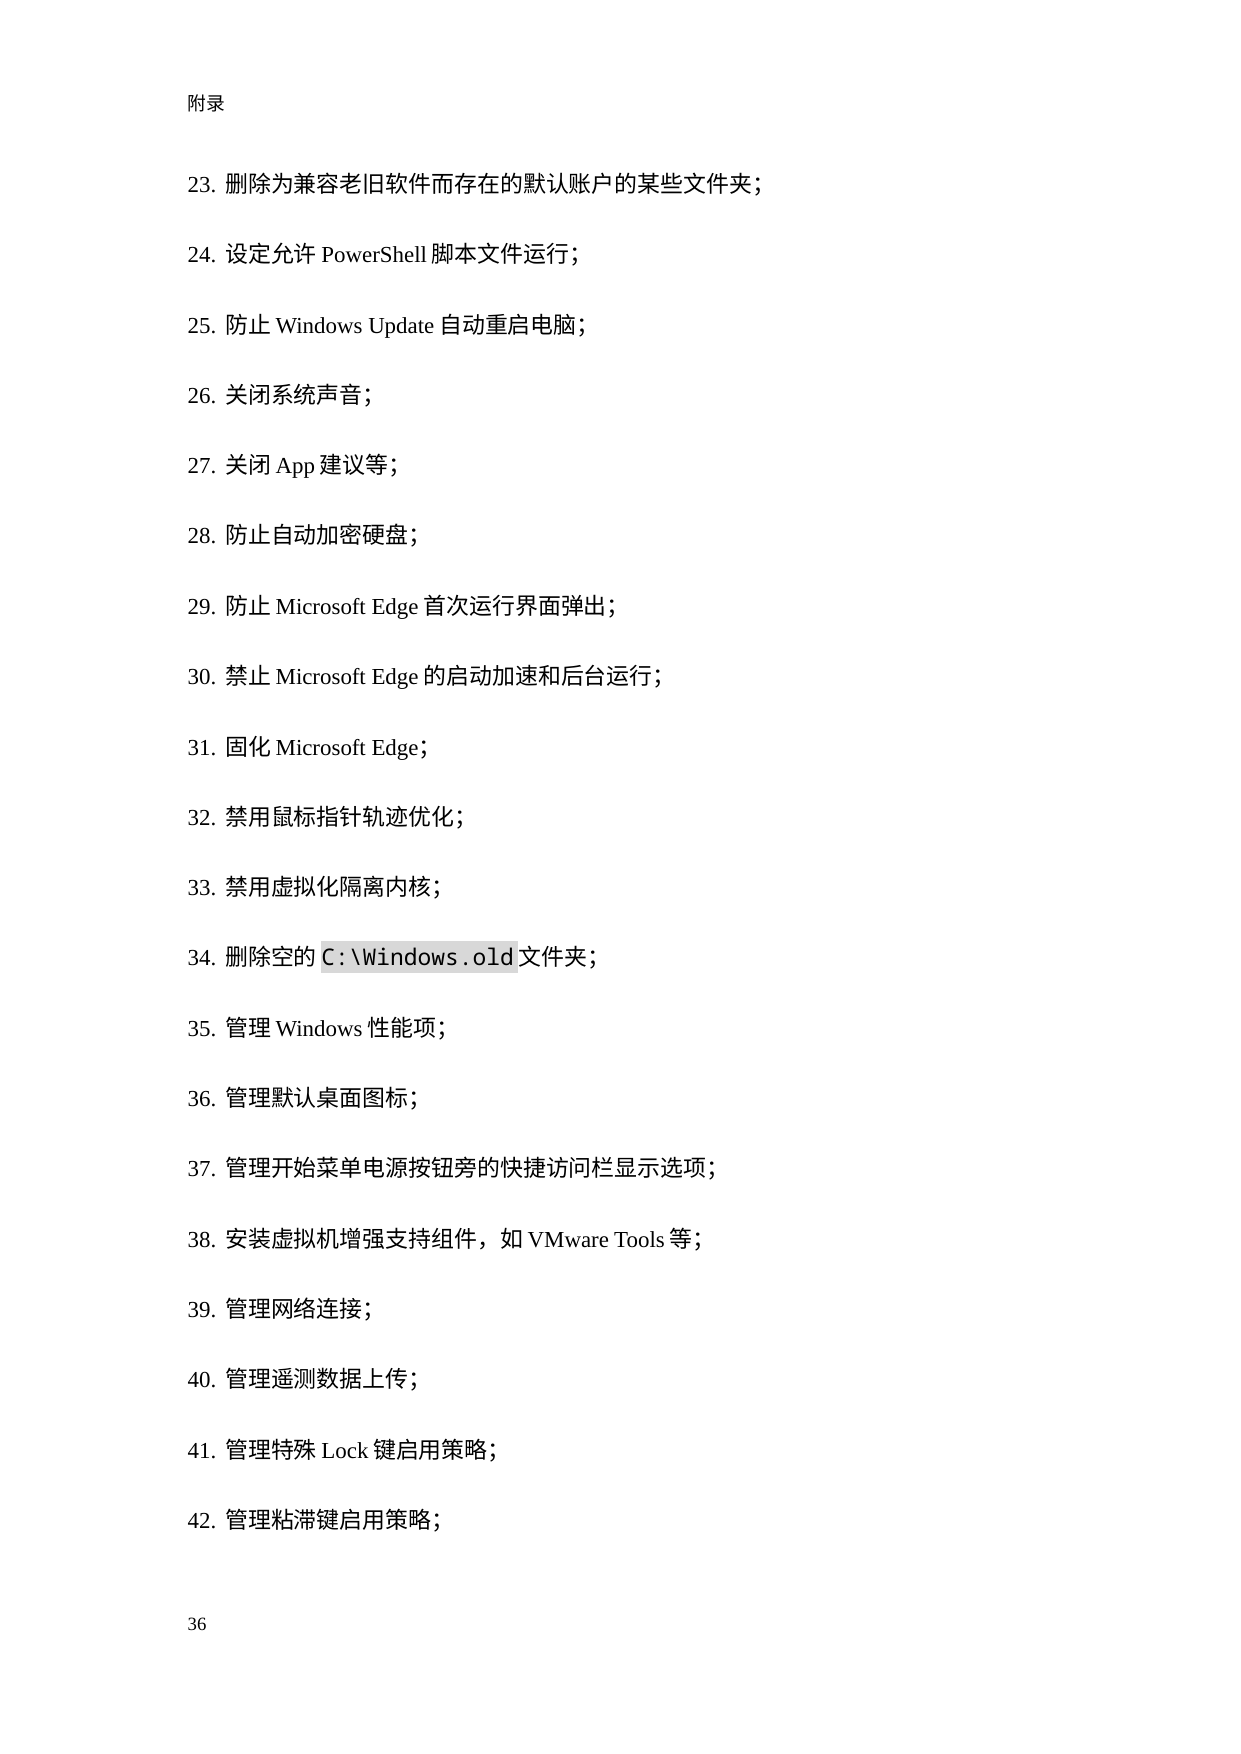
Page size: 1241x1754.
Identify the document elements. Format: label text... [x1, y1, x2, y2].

list 管理开始菜单电源按钮旁的快捷访问栏显示选项； [187, 1134, 1053, 1199]
list 管理遥测数据上传； [187, 1345, 1053, 1410]
list 删除为兼容老旧软件而存在的默认账户的某些文件夹； [187, 150, 1053, 215]
list 关闭App建议等； [187, 431, 1053, 496]
list 删除空的C:\Windows.old文件夹； [187, 923, 1053, 988]
list 禁用虚拟化隔离内核； [187, 853, 1053, 918]
list 防止自动加密硬盘； [187, 502, 1053, 567]
list 管理网络连接； [187, 1275, 1053, 1340]
list 管理特殊Lock键启用策略； [187, 1416, 1053, 1481]
list 管理粘滞键启用策略； [187, 1486, 1053, 1551]
list 固化Microsoft Edge； [187, 712, 1053, 777]
list 防止Microsoft Edge首次运行界面弹出； [187, 572, 1053, 637]
list 管理Windows性能项； [187, 994, 1053, 1059]
list 防止Windows Update自动重启电脑； [187, 291, 1053, 356]
list 禁用鼠标指针轨迹优化； [187, 783, 1053, 848]
list 禁止Microsoft Edge的启动加速和后台运行； [187, 642, 1053, 707]
list 安装虚拟机增强支持组件，如VMware Tools等； [187, 1205, 1053, 1270]
list 关闭系统声音； [187, 361, 1053, 426]
list 设定允许PowerShell脚本文件运行； [187, 220, 1053, 285]
list 管理默认桌面图标； [187, 1064, 1053, 1129]
